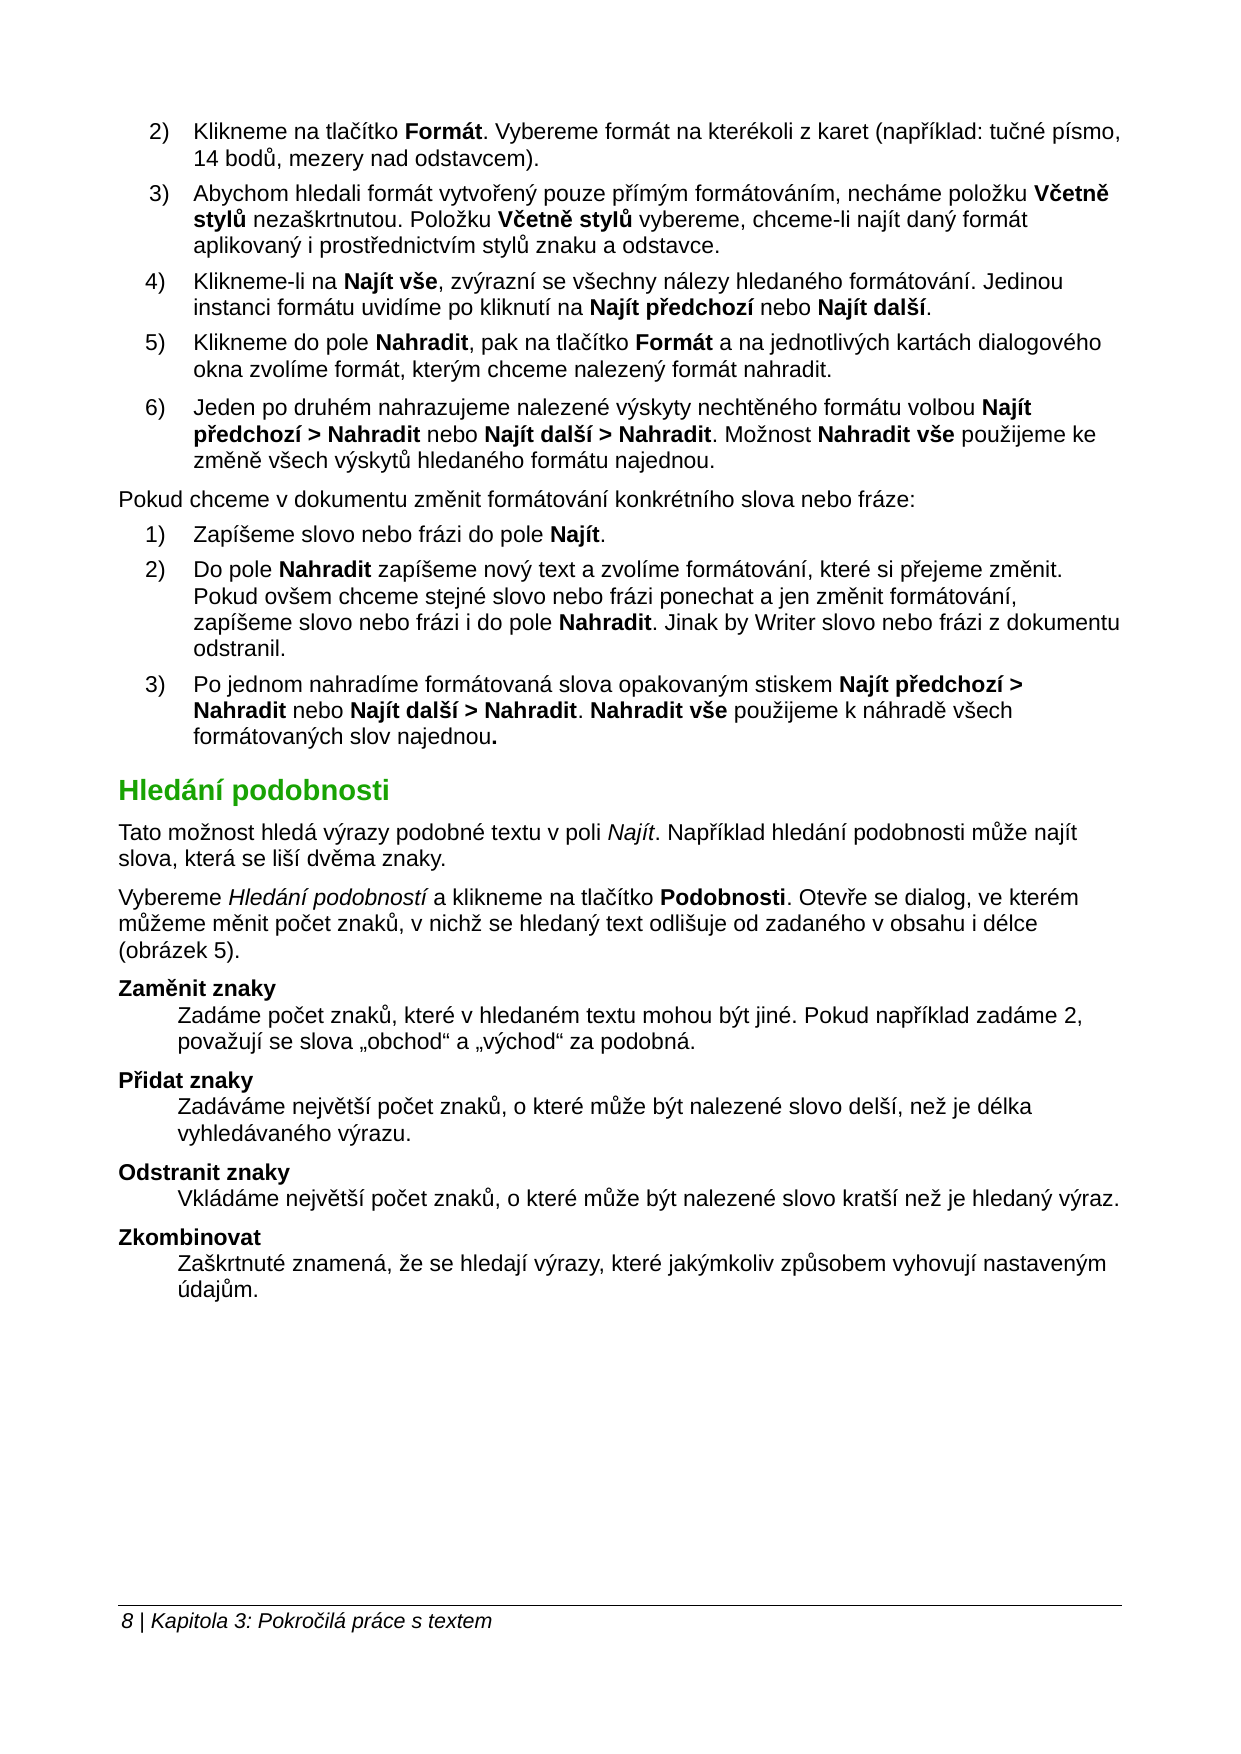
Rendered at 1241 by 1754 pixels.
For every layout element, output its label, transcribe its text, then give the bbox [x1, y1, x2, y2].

text Odstranit znaky [118, 1158, 1122, 1185]
list Do pole Nahradit zapíšeme nový text a zvolíme formátování, které si přejeme změnit. Pokud ovšem chceme stejné slovo nebo frázi ponechat a jen změnit formátování, zapíšeme slovo nebo frázi i do pole Nahradit. Jinak by Writer slovo nebo frázi z dokumentu odstranil. [165, 556, 1122, 662]
text Zadáváme největší počet znaků, o které může být nalezené slovo delší, než je délka vyhledávaného výrazu. [177, 1093, 1122, 1146]
list Jeden po druhém nahrazujeme nalezené výskyty nechtěného formátu volbou Najít předchozí > Nahradit nebo Najít další > Nahradit. Možnost Nahradit vše použijeme ke změně všech výskytů hledaného formátu najednou. [165, 394, 1122, 473]
text Vkládáme největší počet znaků, o které může být nalezené slovo kratší než je hledaný výraz. [177, 1185, 1122, 1211]
text Přidat znaky [118, 1067, 1122, 1093]
list Klikneme na tlačítko Formát. Vybereme formát na kterékoli z karet (například: tučné písmo, 14 bodů, mezery nad odstavcem). [169, 118, 1122, 171]
list Abychom hledali formát vytvořený pouze přímým formátováním, necháme položku Včetně stylů nezaškrtnutou. Položku Včetně styIů vybereme, chceme-li najít daný formát aplikovaný i prostřednictvím stylů znaku a odstavce. [169, 180, 1122, 259]
text Zkombinovat [118, 1224, 1122, 1250]
text Tato možnost hledá výrazy podobné textu v poli Najít. Například hledání podobnosti může najít slova, která se liší dvěma znaky. [118, 819, 1122, 871]
text Zadáme počet znaků, které v hledaném textu mohou být jiné. Pokud například zadáme 2, považují se slova „obchod“ a „východ“ za podobná. [177, 1002, 1122, 1054]
list Klikneme do pole Nahradit, pak na tlačítko Formát a na jednotlivých kartách dialogového okna zvolíme formát, kterým chceme nalezený formát nahradit. [165, 329, 1122, 382]
list Zapíšeme slovo nebo frázi do pole Najít. [165, 521, 1122, 547]
list Pokud chceme v dokumentu změnit formátování konkrétního slova nebo fráze: [118, 486, 1122, 512]
text Zaškrtnuté znamená, že se hledají výrazy, které jakýmkoliv způsobem vyhovují nastaveným údajům. [177, 1250, 1122, 1303]
list Po jednom nahradíme formátovaná slova opakovaným stiskem Najít předchozí > Nahradit nebo Najít další > Nahradit. Nahradit vše použijeme k náhradě všech formátovaných slov najednou. [165, 671, 1122, 750]
text Vybereme Hledání podobností a klikneme na tlačítko Podobnosti. Otevře se dialog, ve kterém můžeme měnit počet znaků, v nichž se hledaný text odlišuje od zadaného v obsahu i délce (obrázek 5). [118, 884, 1122, 963]
list Klikneme-li na Najít vše, zvýrazní se všechny nálezy hledaného formátování. Jedinou instanci formátu uvidíme po kliknutí na Najít předchozí nebo Najít další. [165, 268, 1122, 320]
subtitle Hledání podobnosti [118, 773, 1122, 807]
text Zaměnit znaky [118, 975, 1122, 1002]
